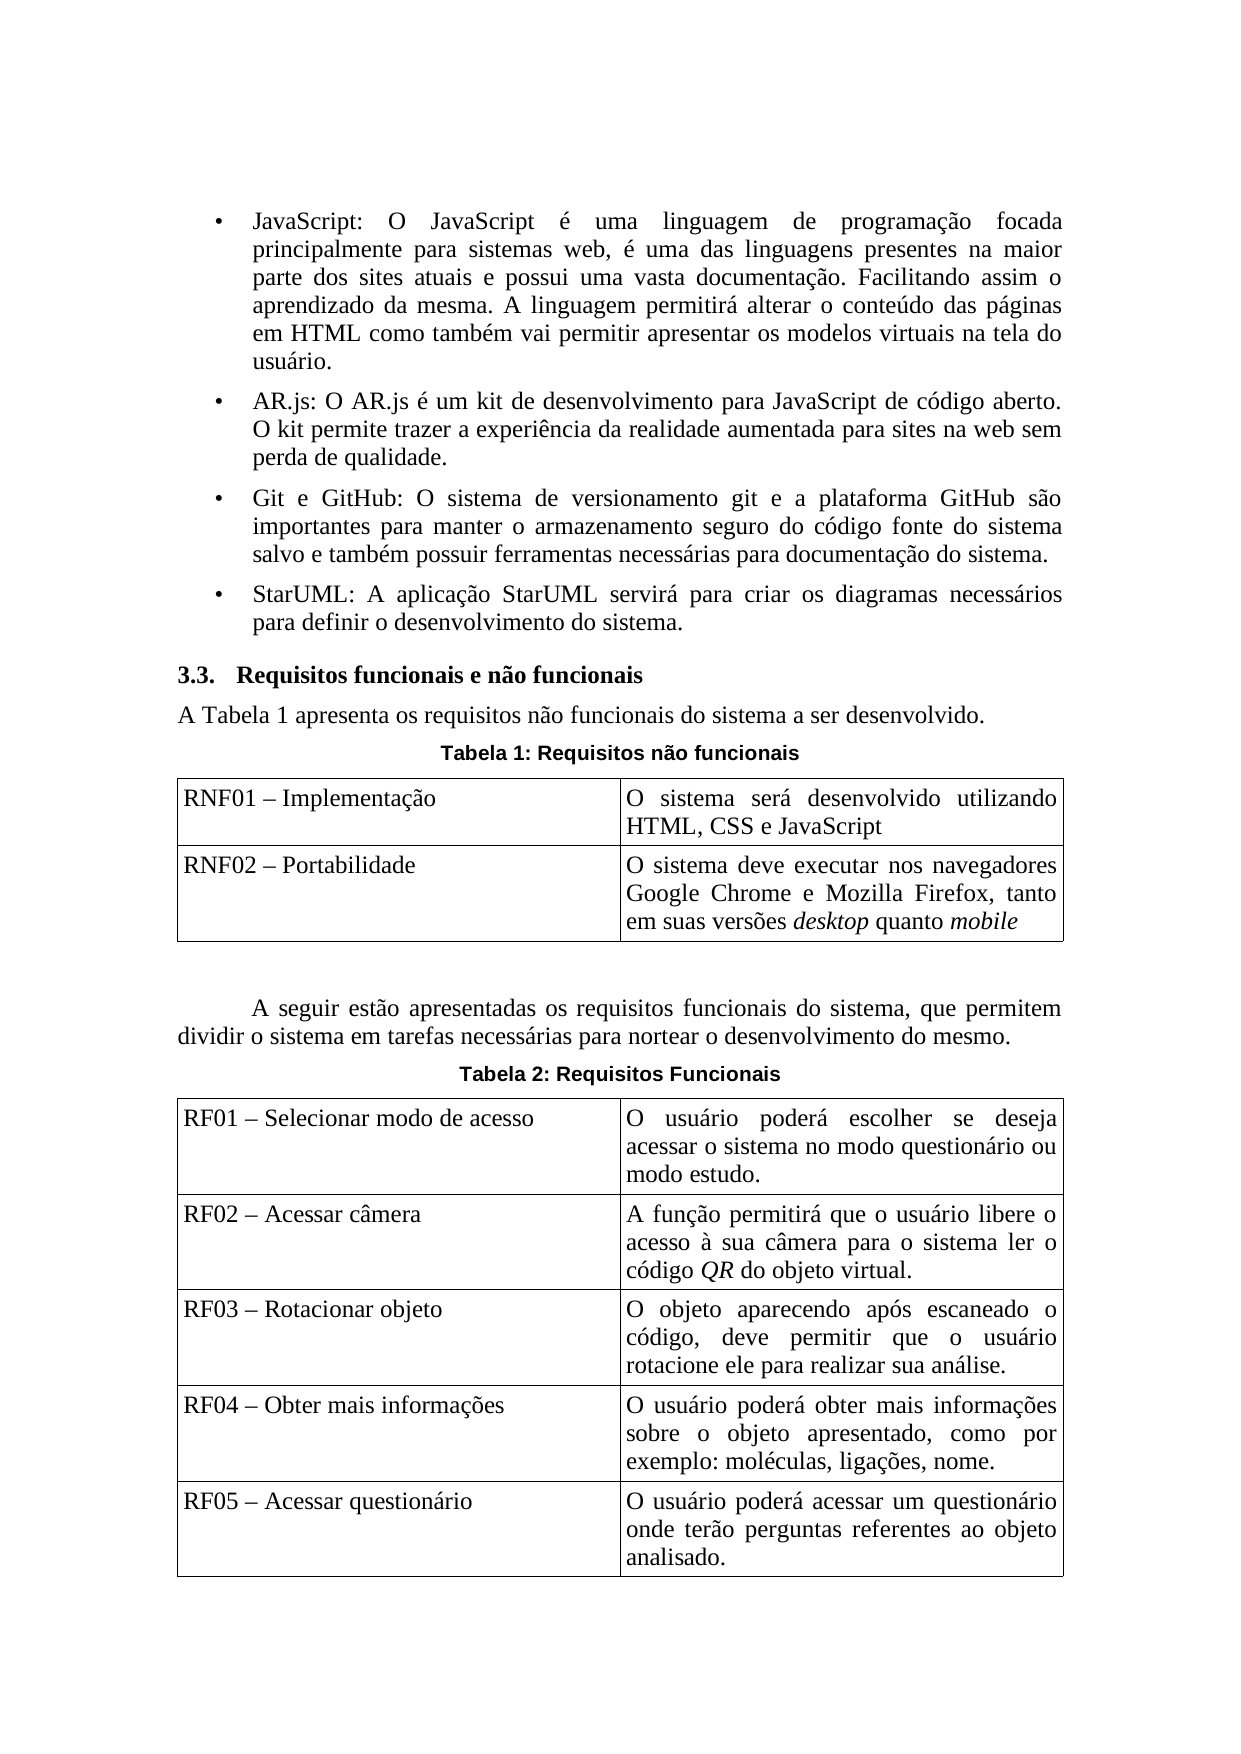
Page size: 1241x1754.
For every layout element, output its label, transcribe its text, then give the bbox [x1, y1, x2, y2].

table_cell RF05 – Acessar questionário [178, 1482, 620, 1576]
table_cell O usuário poderá obter mais informações sobre o objeto apresentado, como por exemplo: moléculas, ligações, nome. [621, 1386, 1063, 1481]
table_cell O usuário poderá acessar um questionário onde terão perguntas referentes ao objeto analisado. [621, 1482, 1063, 1576]
table_cell RF02 – Acessar câmera [178, 1195, 620, 1289]
table_cell O sistema deve executar nos navegadores Google Chrome e Mozilla Firefox, tanto em suas versões desktop quanto mobile [621, 846, 1063, 941]
text A Tabela 1 apresenta os requisitos não funcionais do sistema a ser desenvolvido. [177, 701, 1063, 729]
text A seguir estão apresentadas os requisitos funcionais do sistema, que permitem dividir o sistema em tarefas necessárias para nortear o desenvolvimento do mesmo. [177, 994, 1063, 1050]
list JavaScript: O JavaScript é uma linguagem de programação focada principalmente para sistemas web, é uma das linguagens presentes na maior parte dos sites atuais e possui uma vasta documentação. Facilitando assim o aprendizado da mesma. A linguagem permitirá alterar o conteúdo das páginas em HTML como também vai permitir apresentar os modelos virtuais na tela do usuário. [215, 207, 1063, 375]
table_header O sistema será desenvolvido utilizando HTML, CSS e JavaScript [621, 779, 1063, 845]
table_cell O objeto aparecendo após escaneado o código, deve permitir que o usuário rotacione ele para realizar sua análise. [621, 1290, 1063, 1385]
table_cell RF04 – Obter mais informações [178, 1386, 620, 1481]
title Requisitos funcionais e não funcionais [177, 661, 1063, 689]
table_cell A função permitirá que o usuário libere o acesso à sua câmera para o sistema ler o código QR do objeto virtual. [621, 1195, 1063, 1289]
table_header O usuário poderá escolher se deseja acessar o sistema no modo questionário ou modo estudo. [621, 1099, 1063, 1194]
text Tabela 2: Requisitos Funcionais [224, 1062, 1016, 1086]
list Git e GitHub: O sistema de versionamento git e a plataforma GitHub são importantes para manter o armazenamento seguro do código fonte do sistema salvo e também possuir ferramentas necessárias para documentação do sistema. [215, 484, 1063, 568]
table_cell RF03 – Rotacionar objeto [178, 1290, 620, 1385]
table_cell RNF02 – Portabilidade [178, 846, 620, 941]
table_header RNF01 – Implementação [178, 779, 620, 845]
list StarUML: A aplicação StarUML servirá para criar os diagramas necessários para definir o desenvolvimento do sistema. [215, 580, 1063, 636]
table_header RF01 – Selecionar modo de acesso [178, 1099, 620, 1194]
text Tabela 1: Requisitos não funcionais [224, 742, 1016, 765]
list AR.js: O AR.js é um kit de desenvolvimento para JavaScript de código aberto. O kit permite trazer a experiência da realidade aumentada para sites na web sem perda de qualidade. [215, 387, 1063, 471]
